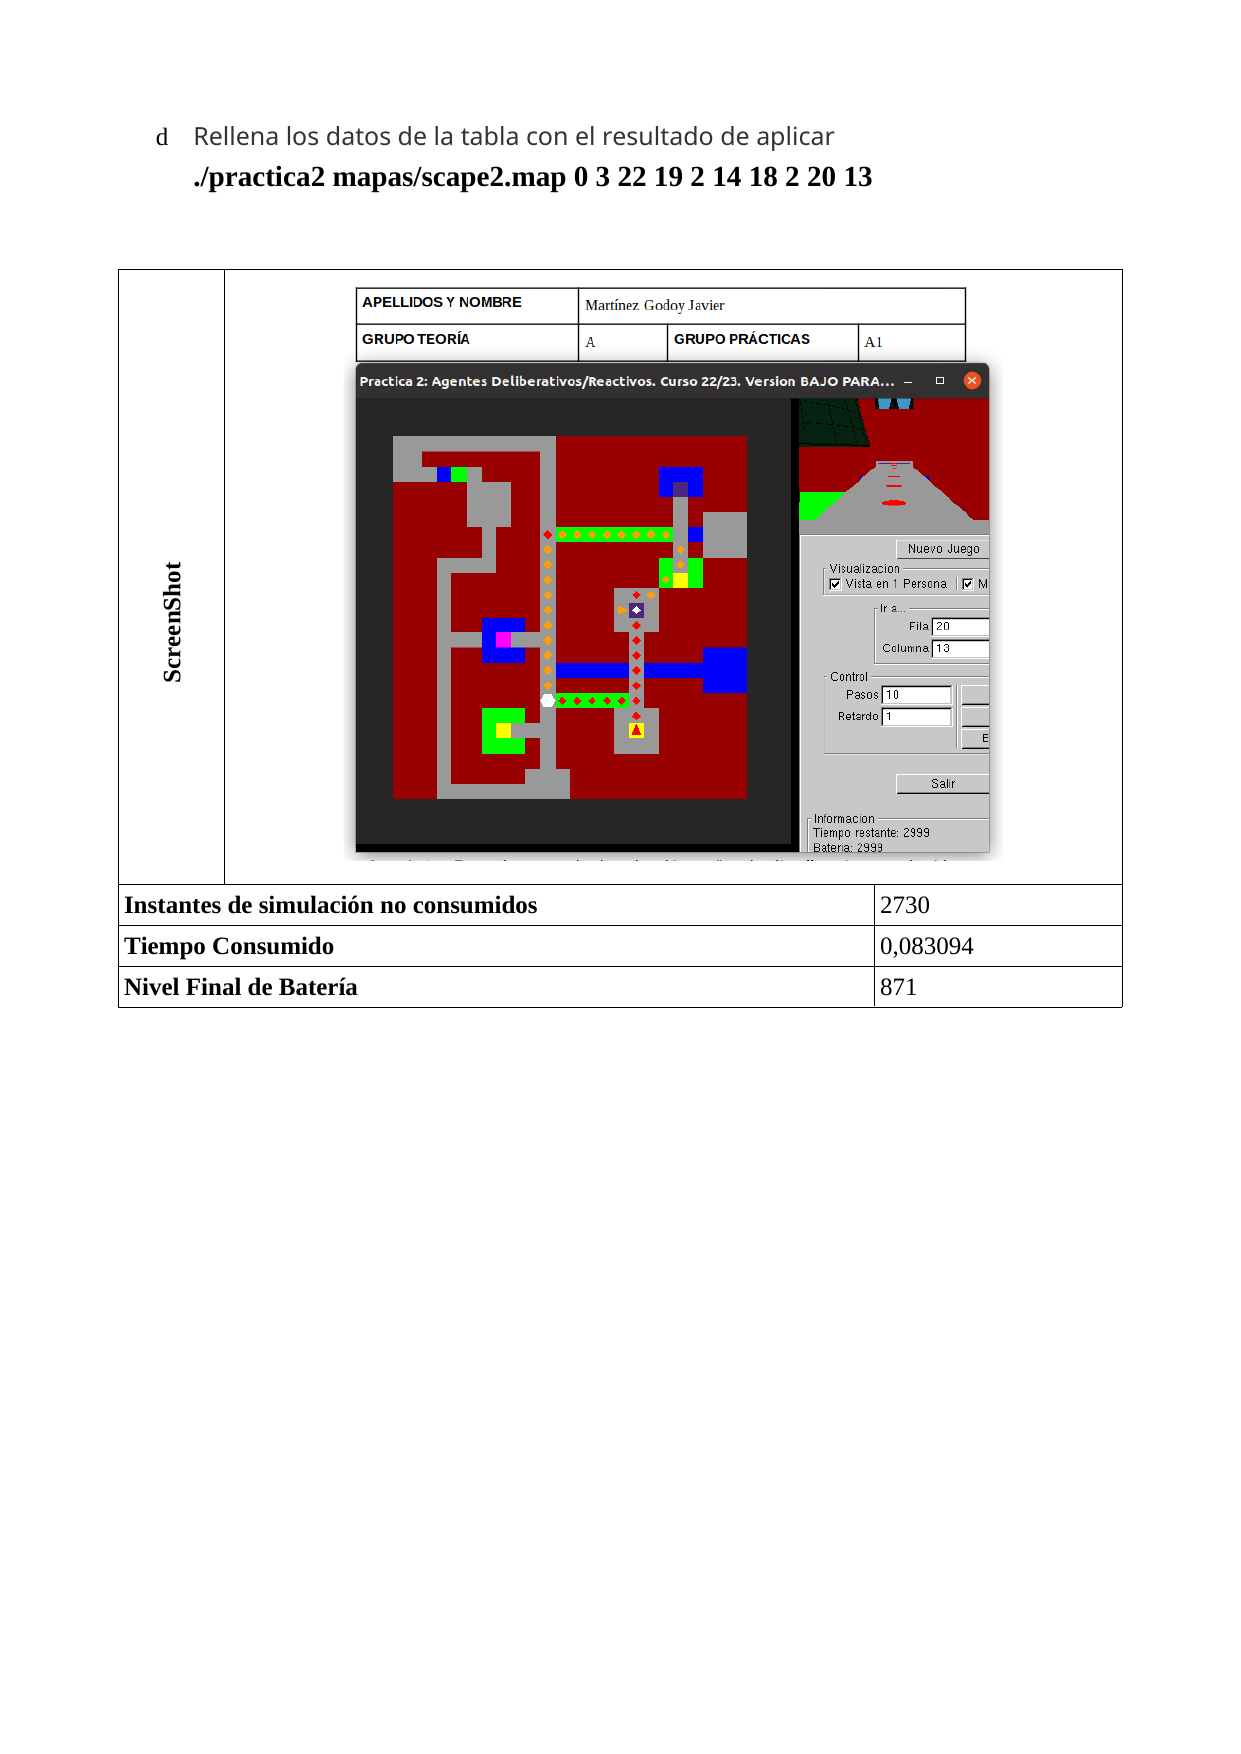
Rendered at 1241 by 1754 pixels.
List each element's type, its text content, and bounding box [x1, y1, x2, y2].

list Rellena los datos de la tabla con el resultado de aplicar ./practica2 mapas/scape2.map 0 3 22 19 2 14 18 2 20 13 [156, 118, 1122, 192]
table_cell Nivel Final de Batería [119, 967, 874, 1006]
table_cell Tiempo Consumido [119, 926, 874, 966]
table_cell 2730 [875, 885, 1122, 925]
table_cell 871 [875, 967, 1122, 1006]
table_cell 0,083094 [875, 926, 1122, 966]
table_header [225, 270, 1122, 884]
picture [343, 274, 1003, 861]
table_header ScreenShot [119, 270, 224, 884]
table_cell Instantes de simulación no consumidos [119, 885, 874, 925]
